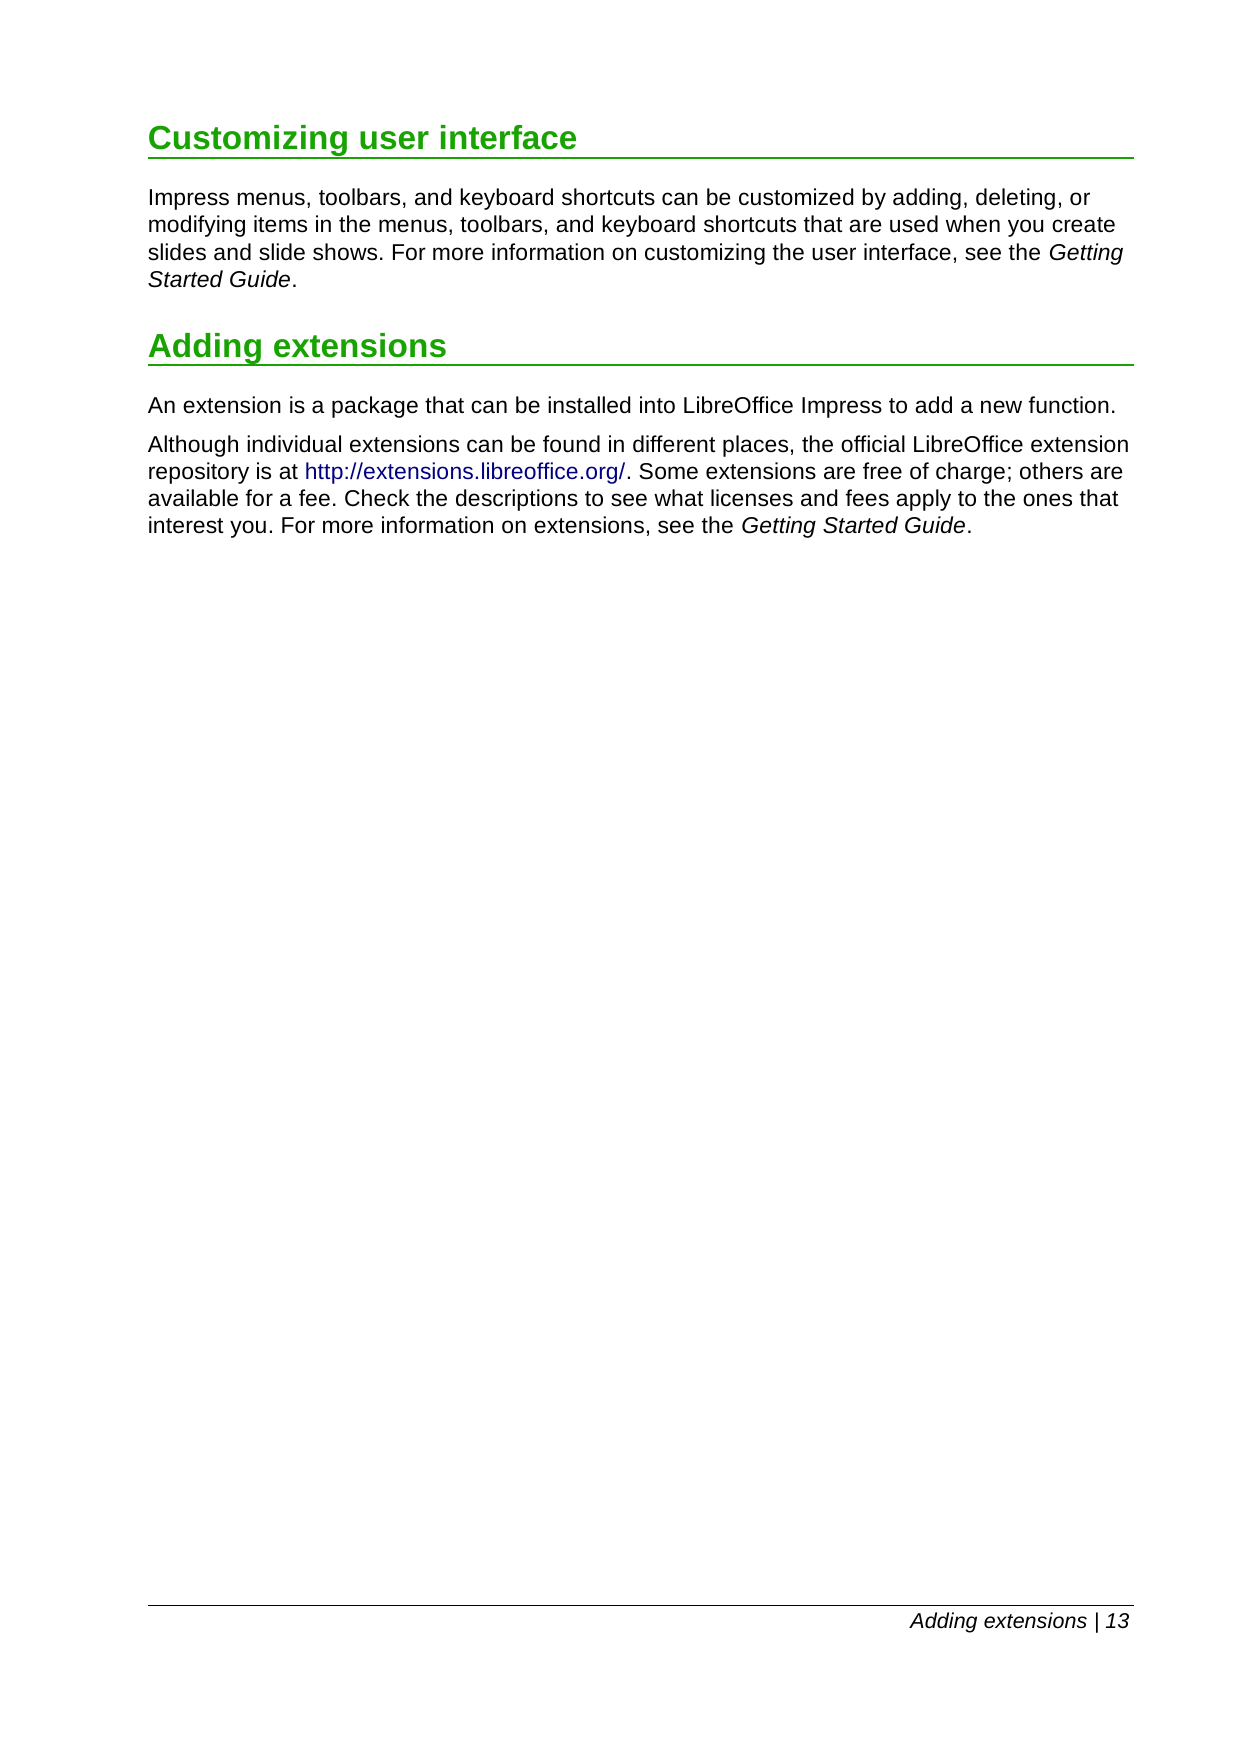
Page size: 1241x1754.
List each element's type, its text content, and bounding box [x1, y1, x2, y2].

text Although individual extensions can be found in different places, the official LibreOffice extension repository is at http://extensions.libreoffice.org/. Some extensions are free of charge; others are available for a fee. Check the descriptions to see what licenses and fees apply to the ones that interest you. For more information on extensions, see the Getting Started Guide. [148, 431, 1134, 539]
text An extension is a package that can be installed into LibreOffice Impress to add a new function. [148, 391, 1134, 418]
subtitle Customizing user interface [148, 118, 1134, 157]
text Impress menus, toolbars, and keyboard shortcuts can be customized by adding, deleting, or modifying items in the menus, toolbars, and keyboard shortcuts that are used when you create slides and slide shows. For more information on customizing the user interface, see the Getting Started Guide. [148, 184, 1134, 292]
subtitle Adding extensions [148, 325, 1134, 364]
